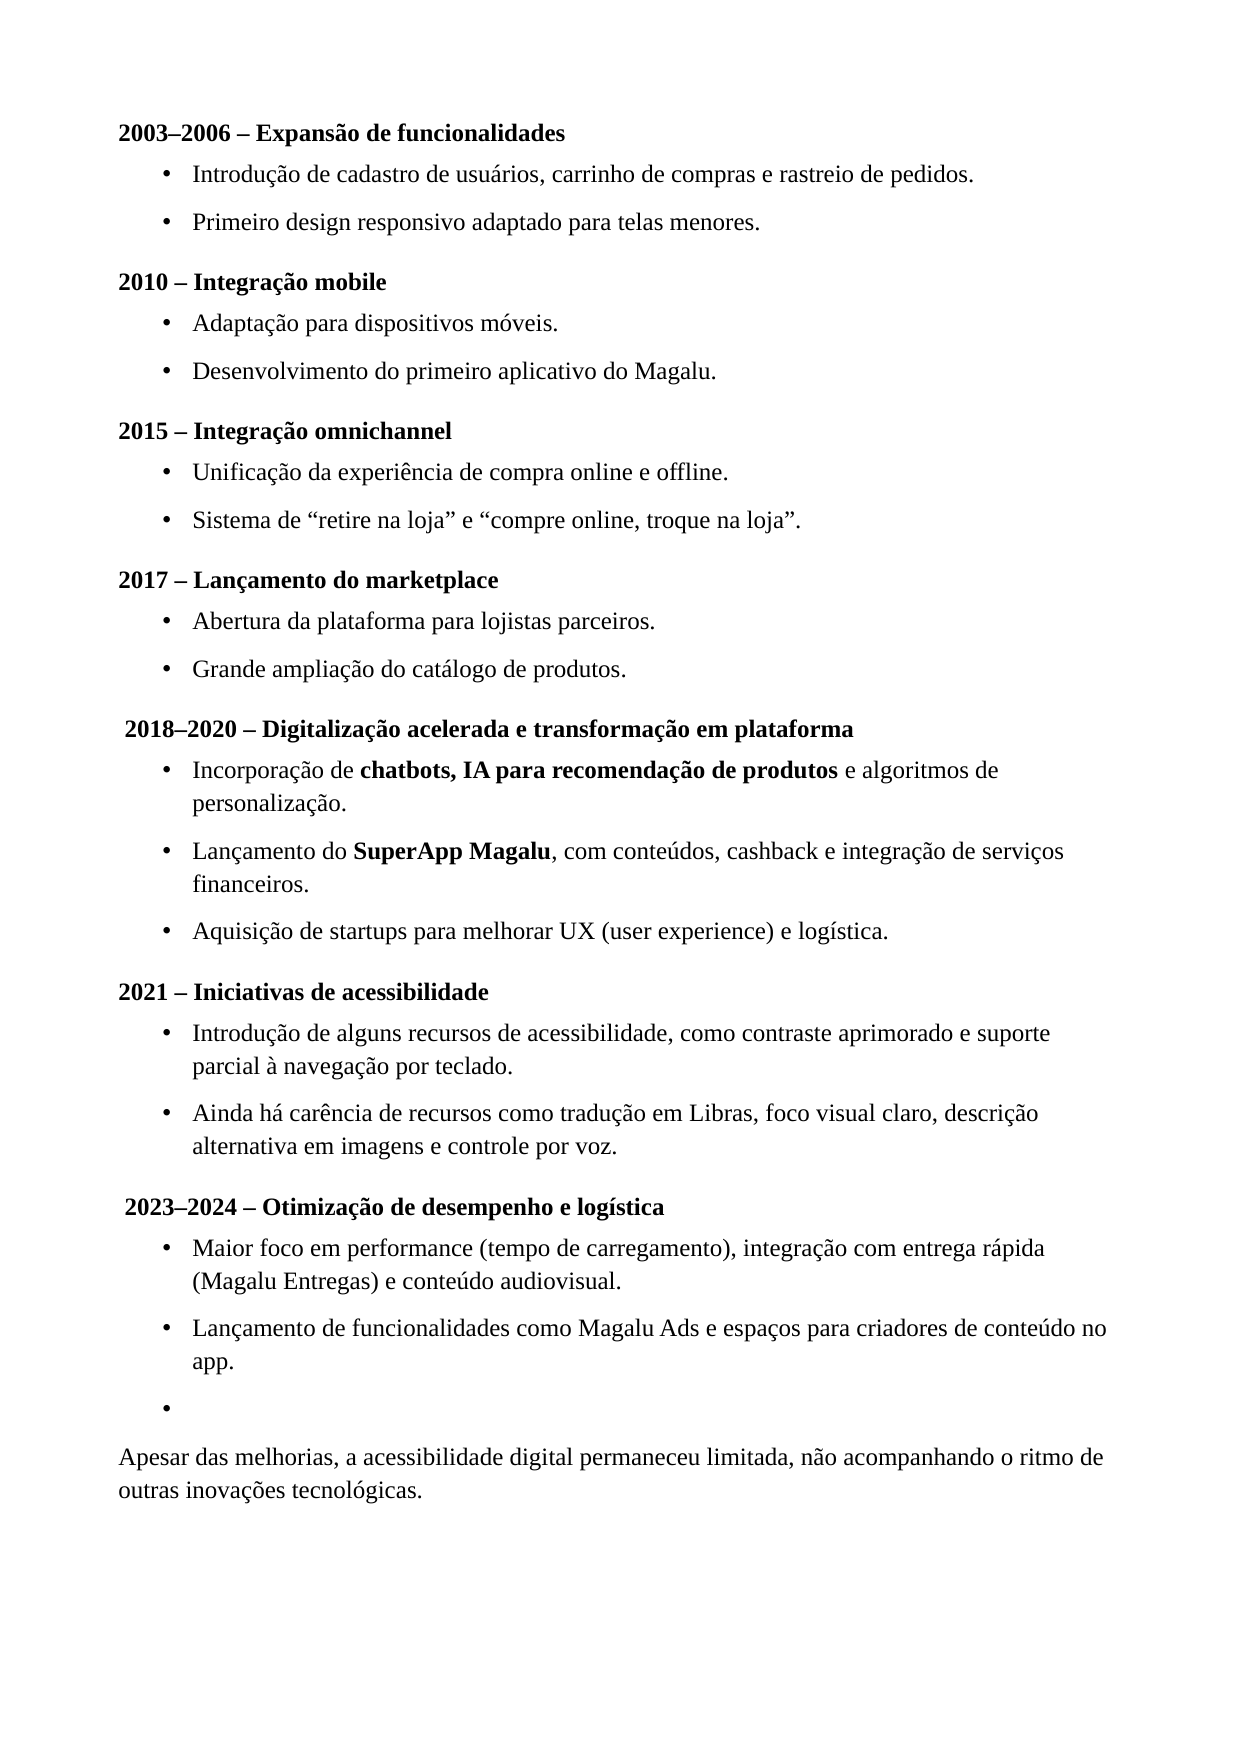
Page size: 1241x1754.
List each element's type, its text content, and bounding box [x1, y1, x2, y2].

list Ainda há carência de recursos como tradução em Libras, foco visual claro, descrição alternativa em imagens e controle por voz. [162, 1098, 1122, 1160]
list Abertura da plataforma para lojistas parceiros. [162, 606, 1122, 635]
list Sistema de “retire na loja” e “compre online, troque na loja”. [162, 505, 1122, 534]
subtitle 2003–2006 – Expansão de funcionalidades [118, 118, 1122, 147]
list Maior foco em performance (tempo de carregamento), integração com entrega rápida (Magalu Entregas) e conteúdo audiovisual. [162, 1233, 1122, 1294]
subtitle 2017 – Lançamento do marketplace [118, 565, 1122, 594]
text Apesar das melhorias, a acessibilidade digital permaneceu limitada, não acompanhando o ritmo de outras inovações tecnológicas. [118, 1442, 1122, 1503]
subtitle 2021 – Iniciativas de acessibilidade [118, 977, 1122, 1005]
list Introdução de cadastro de usuários, carrinho de compras e rastreio de pedidos. [162, 159, 1122, 188]
list Lançamento do SuperApp Magalu, com conteúdos, cashback e integração de serviços financeiros. [162, 836, 1122, 898]
list Adaptação para dispositivos móveis. [162, 308, 1122, 337]
subtitle 2010 – Integração mobile [118, 267, 1122, 296]
list Introdução de alguns recursos de acessibilidade, como contraste aprimorado e suporte parcial à navegação por teclado. [162, 1018, 1122, 1079]
list Desenvolvimento do primeiro aplicativo do Magalu. [162, 356, 1122, 385]
list Primeiro design responsivo adaptado para telas menores. [162, 207, 1122, 236]
subtitle 2015 – Integração omnichannel [118, 416, 1122, 445]
list Unificação da experiência de compra online e offline. [162, 457, 1122, 486]
subtitle 2018–2020 – Digitalização acelerada e transformação em plataforma [118, 714, 1122, 743]
list Incorporação de chatbots, IA para recomendação de produtos e algoritmos de personalização. [162, 755, 1122, 817]
list Lançamento de funcionalidades como Magalu Ads e espaços para criadores de conteúdo no app. [162, 1313, 1122, 1375]
list Grande ampliação do catálogo de produtos. [162, 654, 1122, 683]
list Aquisição de startups para melhorar UX (user experience) e logística. [162, 916, 1122, 945]
subtitle 2023–2024 – Otimização de desempenho e logística [118, 1192, 1122, 1220]
